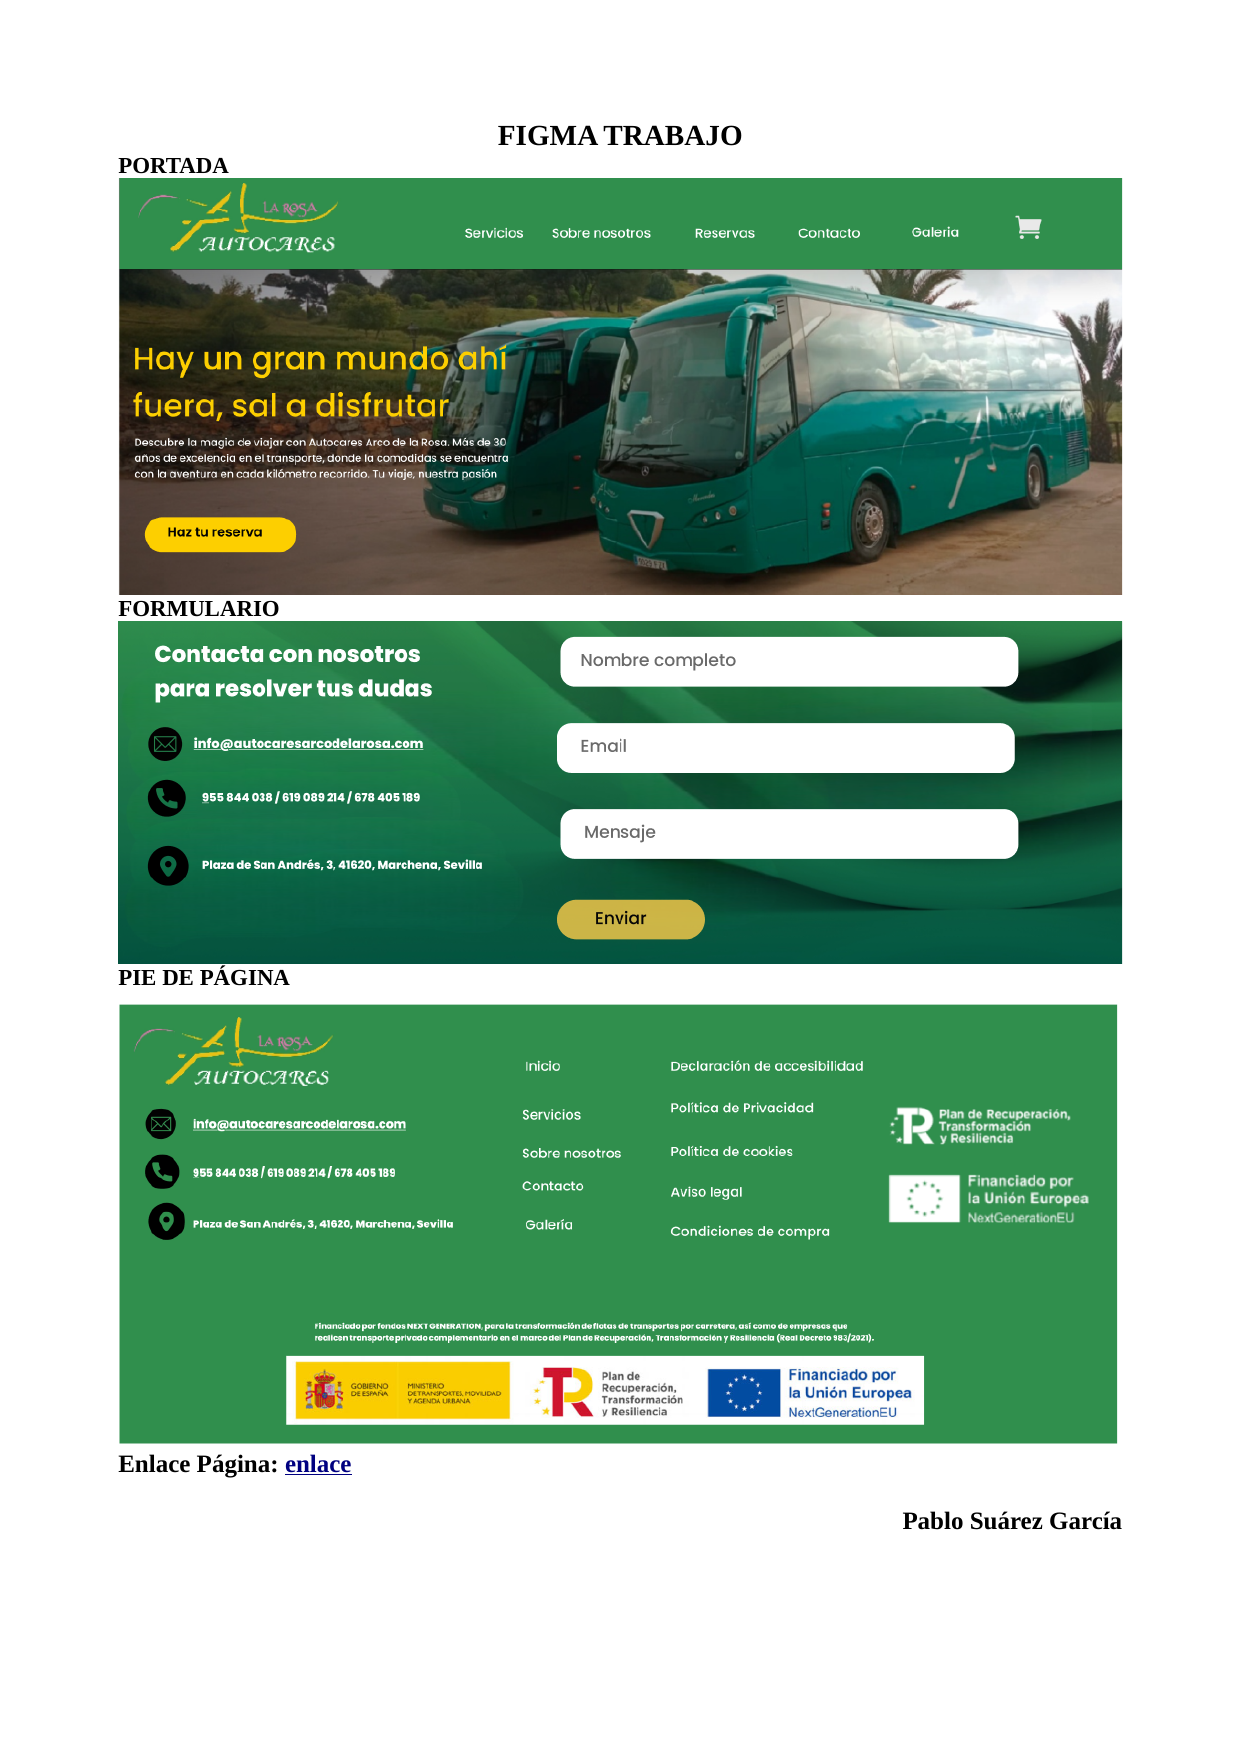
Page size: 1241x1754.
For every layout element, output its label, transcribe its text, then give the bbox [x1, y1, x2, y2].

picture [118, 178, 1123, 595]
text FIGMA TRABAJO [118, 118, 1122, 152]
picture [118, 621, 1123, 964]
text [118, 990, 1122, 997]
text FORMULARIO [118, 595, 1122, 621]
text Enlace Página: enlace [118, 1449, 1122, 1477]
picture [118, 997, 1123, 1449]
text PIE DE PÁGINA [118, 964, 1122, 990]
text Pablo Suárez García [118, 1506, 1122, 1535]
text PORTADA [118, 152, 1122, 178]
